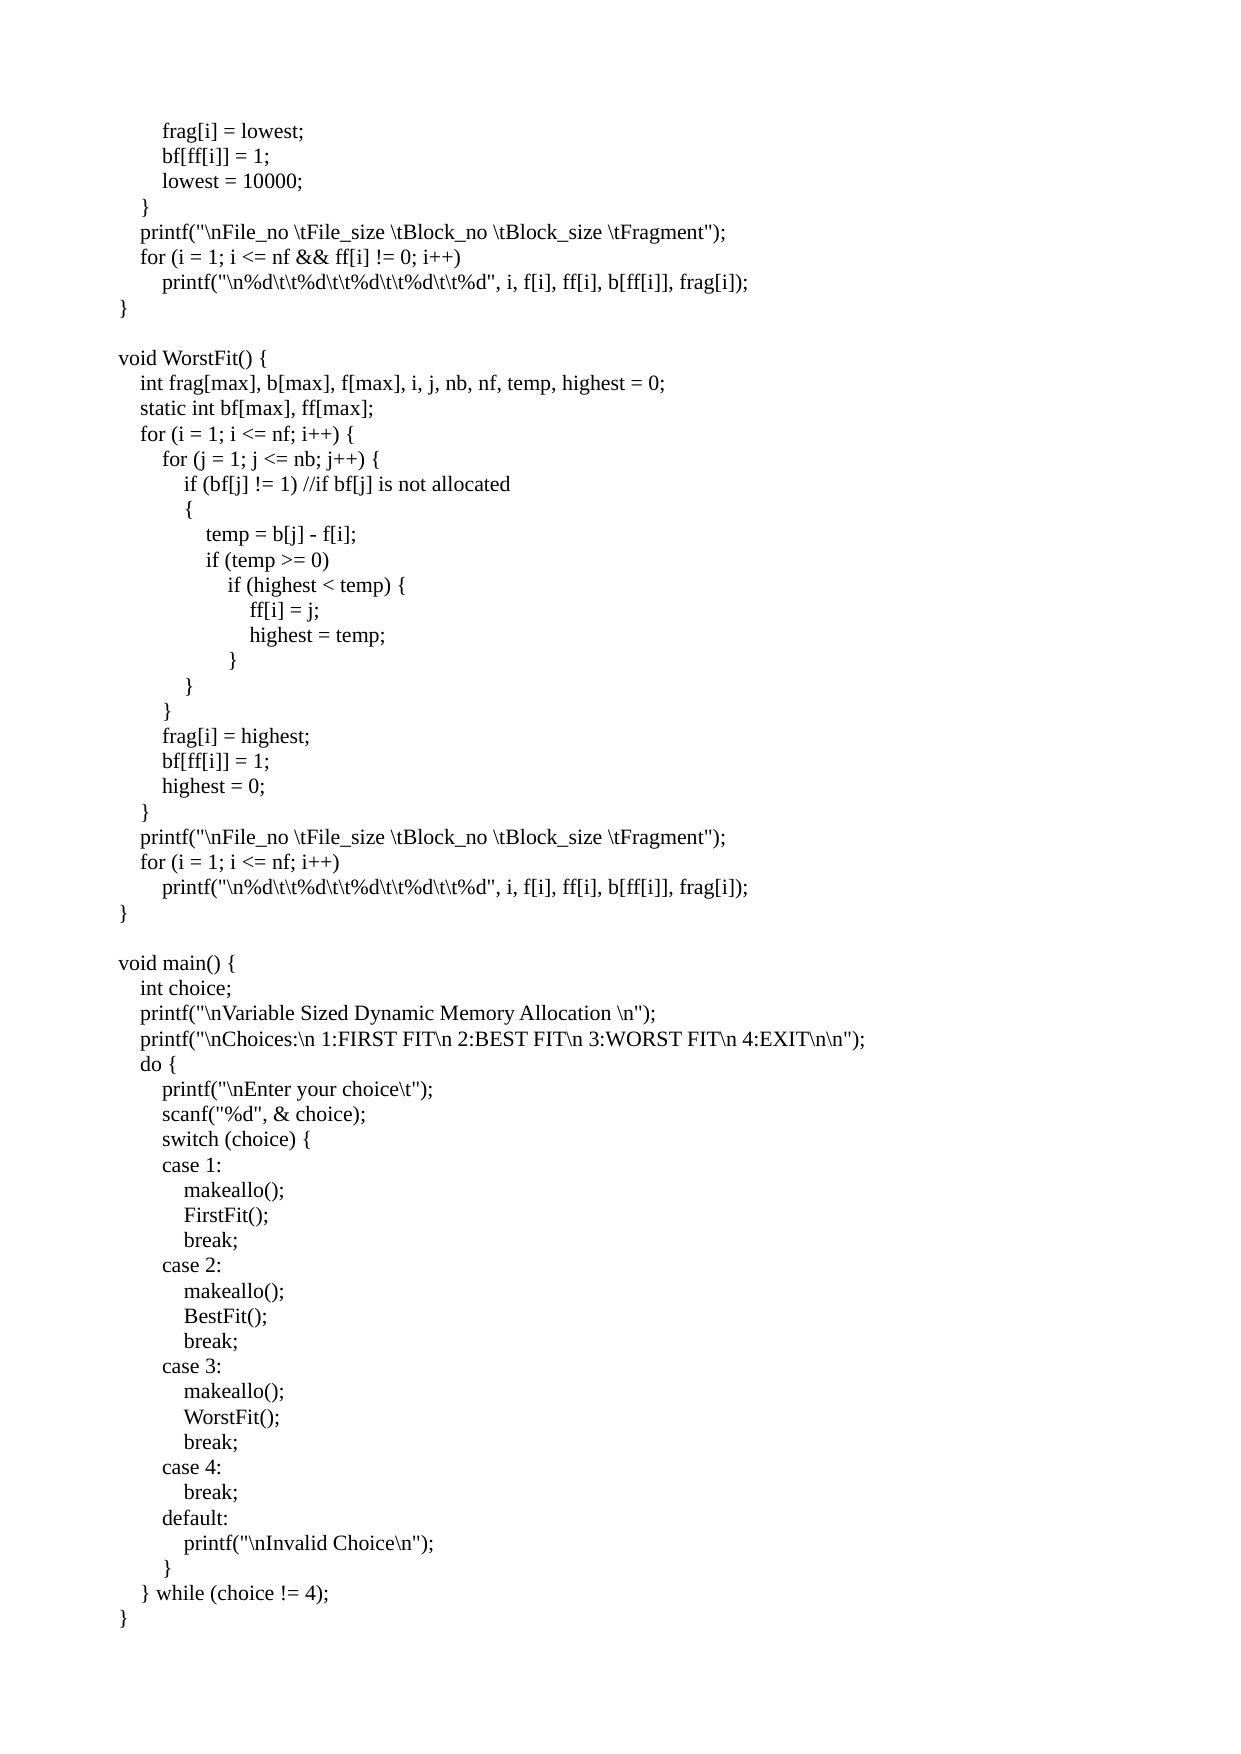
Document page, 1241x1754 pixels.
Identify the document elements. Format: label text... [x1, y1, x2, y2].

text do { [118, 1051, 1122, 1076]
text switch (choice) { [118, 1126, 1122, 1152]
text } [118, 899, 1122, 925]
text int choice; [118, 975, 1122, 1000]
text frag[i] = highest; [118, 723, 1122, 748]
text FirstFit(); [118, 1202, 1122, 1227]
text highest = temp; [118, 622, 1122, 647]
text int frag[max], b[max], f[max], i, j, nb, nf, temp, highest = 0; [118, 370, 1122, 395]
text printf("\nVariable Sized Dynamic Memory Allocation \n"); [118, 1000, 1122, 1026]
text } [118, 194, 1122, 219]
text break; [118, 1479, 1122, 1504]
text printf("\nFile_no \tFile_size \tBlock_no \tBlock_size \tFragment"); [118, 824, 1122, 849]
text WorstFit(); [118, 1404, 1122, 1429]
text for (i = 1; i <= nf; i++) [118, 849, 1122, 874]
text printf("\nFile_no \tFile_size \tBlock_no \tBlock_size \tFragment"); [118, 219, 1122, 244]
text } [118, 673, 1122, 698]
text printf("\nInvalid Choice\n"); [118, 1530, 1122, 1555]
text } [118, 647, 1122, 673]
text static int bf[max], ff[max]; [118, 395, 1122, 421]
text if (highest < temp) { [118, 572, 1122, 597]
text frag[i] = lowest; [118, 118, 1122, 143]
text printf("\n%d\t\t%d\t\t%d\t\t%d\t\t%d", i, f[i], ff[i], b[ff[i]], frag[i]); [118, 269, 1122, 294]
text case 2: [118, 1252, 1122, 1278]
text temp = b[j] - f[i]; [118, 521, 1122, 547]
text scanf("%d", & choice); [118, 1101, 1122, 1126]
text if (temp >= 0) [118, 547, 1122, 572]
text lowest = 10000; [118, 168, 1122, 194]
text default: [118, 1504, 1122, 1530]
text if (bf[j] != 1) //if bf[j] is not allocated [118, 471, 1122, 496]
text bf[ff[i]] = 1; [118, 143, 1122, 168]
text { [118, 496, 1122, 521]
text break; [118, 1328, 1122, 1353]
text makeallo(); [118, 1177, 1122, 1202]
text break; [118, 1429, 1122, 1454]
text bf[ff[i]] = 1; [118, 748, 1122, 773]
text case 4: [118, 1454, 1122, 1479]
text } [118, 1555, 1122, 1580]
text void main() { [118, 950, 1122, 975]
text case 1: [118, 1152, 1122, 1177]
text makeallo(); [118, 1278, 1122, 1303]
text break; [118, 1227, 1122, 1252]
text printf("\nEnter your choice\t"); [118, 1076, 1122, 1101]
text } [118, 294, 1122, 320]
text } while (choice != 4); [118, 1580, 1122, 1605]
text printf("\n%d\t\t%d\t\t%d\t\t%d\t\t%d", i, f[i], ff[i], b[ff[i]], frag[i]); [118, 874, 1122, 899]
text printf("\nChoices:\n 1:FIRST FIT\n 2:BEST FIT\n 3:WORST FIT\n 4:EXIT\n\n"); [118, 1026, 1122, 1051]
text void WorstFit() { [118, 345, 1122, 370]
text BestFit(); [118, 1303, 1122, 1328]
text } [118, 698, 1122, 723]
text case 3: [118, 1353, 1122, 1378]
text makeallo(); [118, 1378, 1122, 1404]
text for (j = 1; j <= nb; j++) { [118, 446, 1122, 471]
text highest = 0; [118, 773, 1122, 799]
text ff[i] = j; [118, 597, 1122, 622]
text for (i = 1; i <= nf; i++) { [118, 421, 1122, 446]
text } [118, 799, 1122, 824]
text } [118, 1605, 1122, 1631]
text for (i = 1; i <= nf && ff[i] != 0; i++) [118, 244, 1122, 269]
